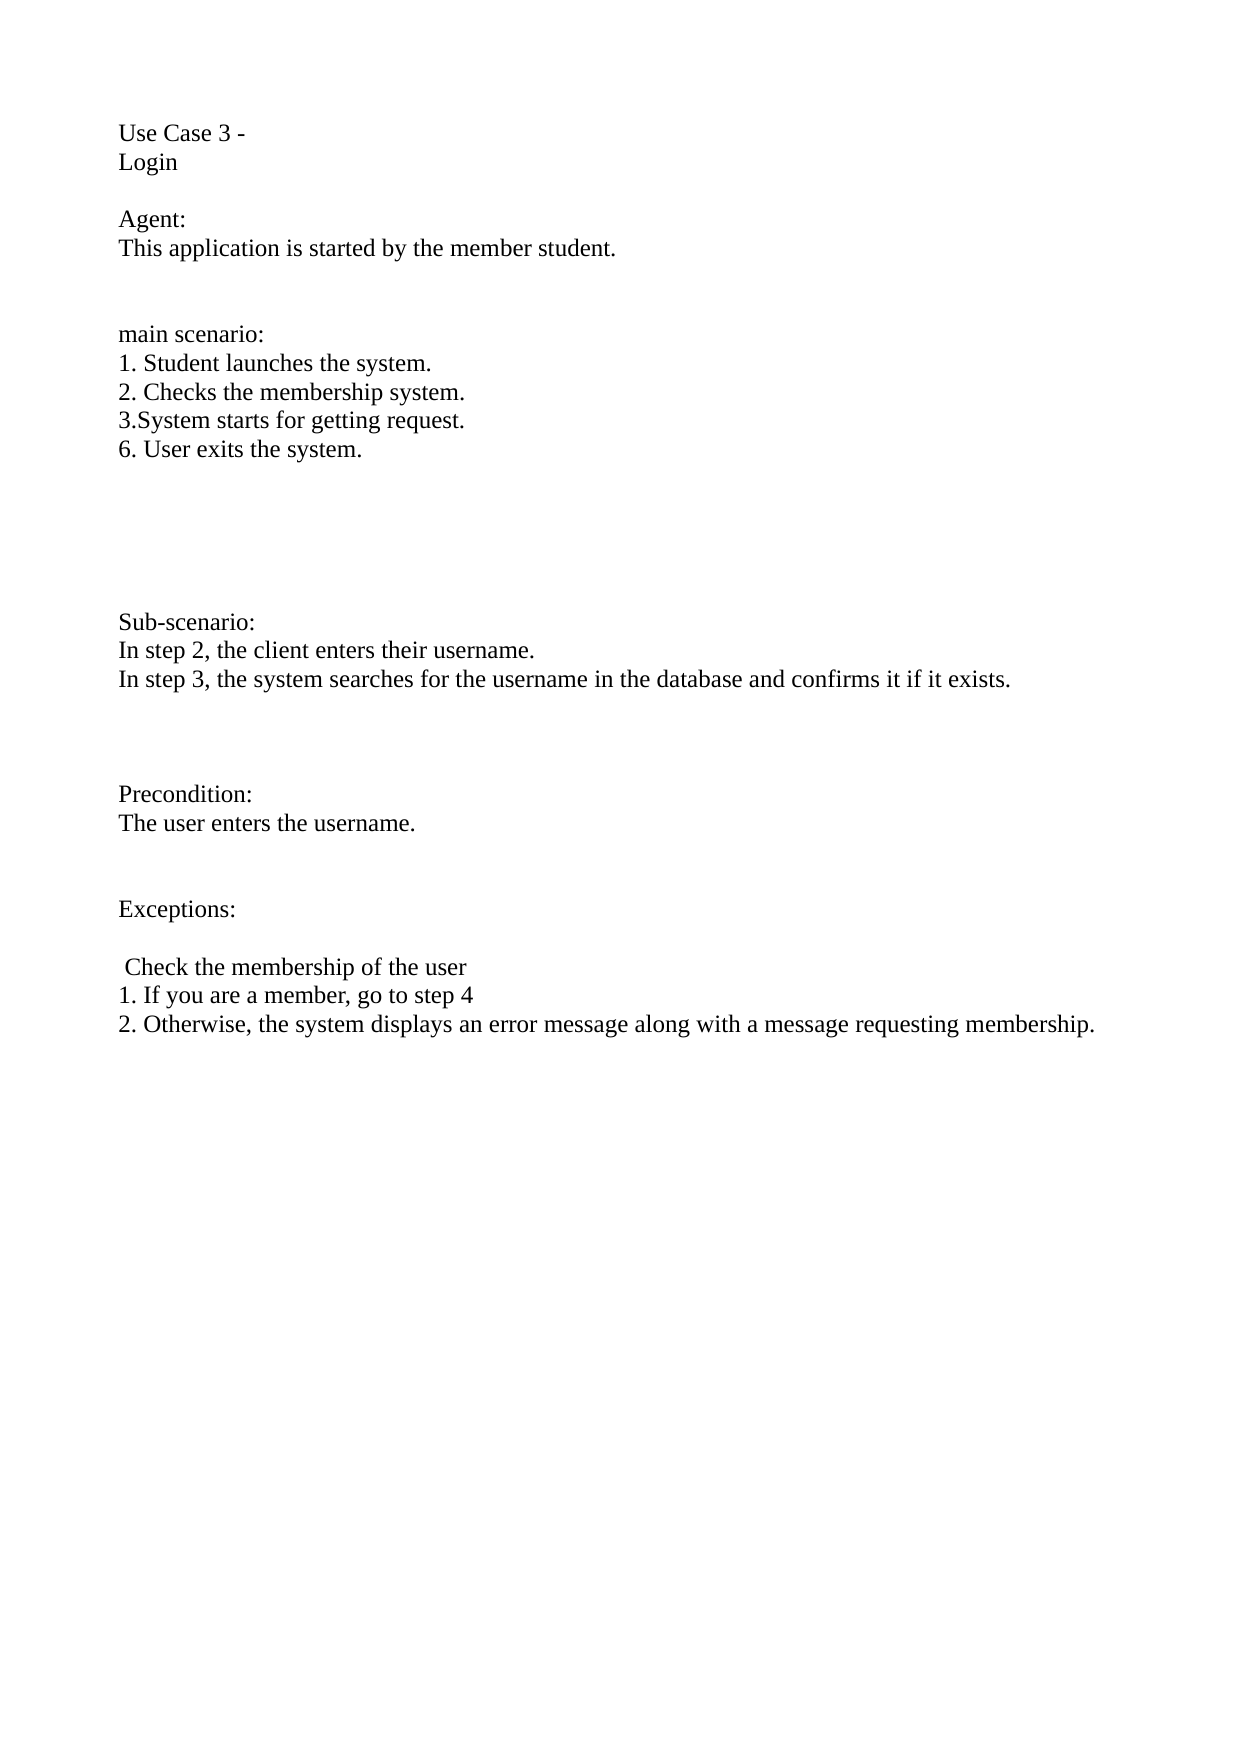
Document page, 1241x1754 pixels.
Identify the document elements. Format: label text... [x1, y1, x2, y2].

text Login [118, 147, 1122, 176]
text Use Case 3 - [118, 118, 1122, 147]
text Check the membership of the user [118, 952, 1122, 981]
text Precondition: [118, 779, 1122, 808]
text 2. Otherwise, the system displays an error message along with a message requesting membership. [118, 1009, 1122, 1038]
text The user enters the username. [118, 808, 1122, 837]
text In step 3, the system searches for the username in the database and confirms it if it exists. [118, 664, 1122, 693]
text Exceptions: [118, 894, 1122, 923]
text 3.System starts for getting request. [118, 406, 1122, 434]
text 2. Checks the membership system. [118, 377, 1122, 406]
text In step 2, the client enters their username. [118, 636, 1122, 664]
text Sub-scenario: [118, 607, 1122, 636]
text This application is started by the member student. [118, 233, 1122, 262]
text 6. User exits the system. [118, 434, 1122, 463]
text Agent: [118, 204, 1122, 233]
text 1. If you are a member, go to step 4 [118, 981, 1122, 1009]
text main scenario: [118, 319, 1122, 348]
text 1. Student launches the system. [118, 348, 1122, 377]
